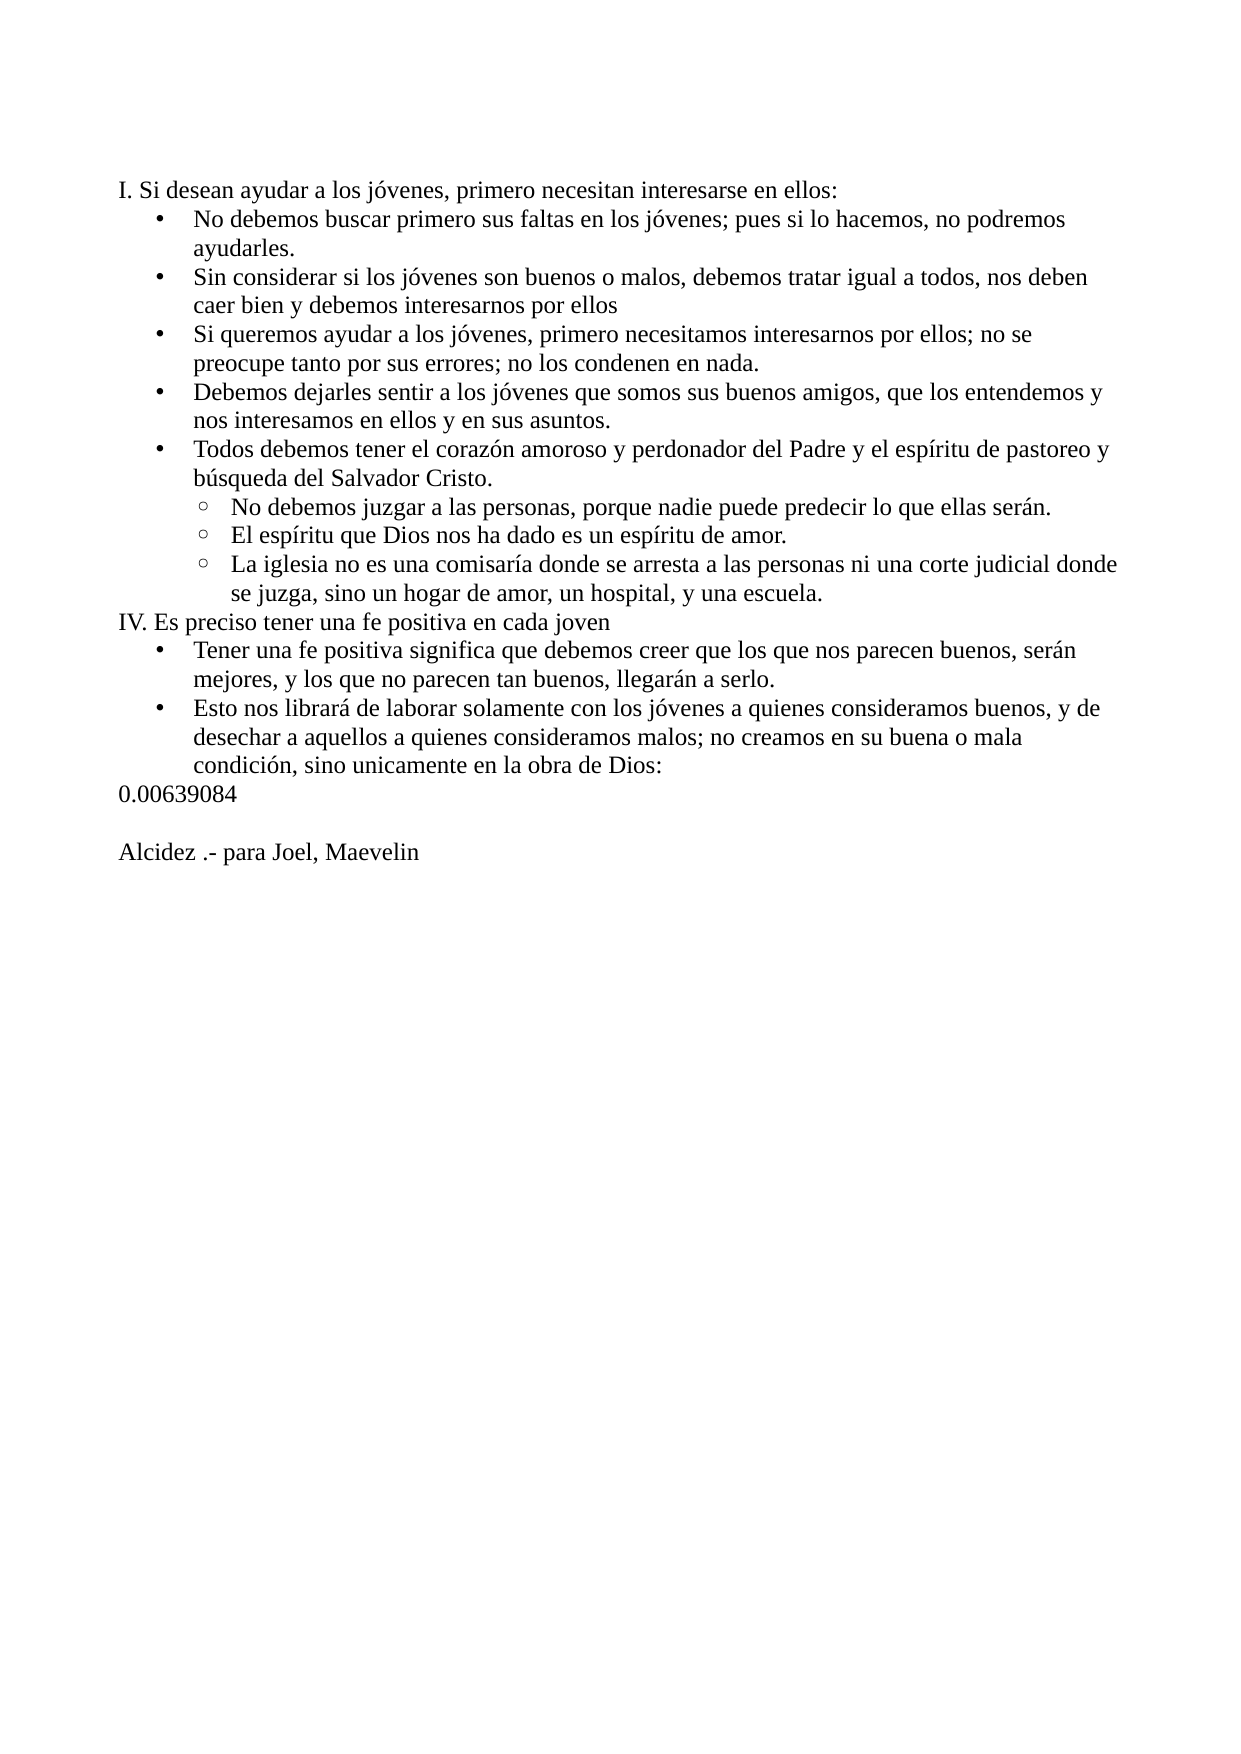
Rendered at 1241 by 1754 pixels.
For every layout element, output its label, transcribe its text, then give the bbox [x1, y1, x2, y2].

list La iglesia no es una comisaría donde se arresta a las personas ni una corte judicial donde se juzga, sino un hogar de amor, un hospital, y una escuela. [193, 549, 1122, 607]
text IV. Es preciso tener una fe positiva en cada joven [118, 607, 1122, 636]
list Tener una fe positiva significa que debemos creer que los que nos parecen buenos, serán mejores, y los que no parecen tan buenos, llegarán a serlo. [156, 636, 1122, 693]
list Esto nos librará de laborar solamente con los jóvenes a quienes consideramos buenos, y de desechar a aquellos a quienes consideramos malos; no creamos en su buena o mala condición, sino unicamente en la obra de Dios: [156, 693, 1122, 779]
list Todos debemos tener el corazón amoroso y perdonador del Padre y el espíritu de pastoreo y búsqueda del Salvador Cristo. [156, 434, 1122, 492]
text 0.00639084 [118, 779, 1122, 808]
text I. Si desean ayudar a los jóvenes, primero necesitan interesarse en ellos: [118, 176, 1122, 204]
text Alcidez .- para Joel, Maevelin [118, 837, 1122, 866]
list No debemos juzgar a las personas, porque nadie puede predecir lo que ellas serán. [193, 492, 1122, 521]
list No debemos buscar primero sus faltas en los jóvenes; pues si lo hacemos, no podremos ayudarles. [156, 204, 1122, 262]
list El espíritu que Dios nos ha dado es un espíritu de amor. [193, 521, 1122, 549]
list Sin considerar si los jóvenes son buenos o malos, debemos tratar igual a todos, nos deben caer bien y debemos interesarnos por ellos [156, 262, 1122, 319]
list Debemos dejarles sentir a los jóvenes que somos sus buenos amigos, que los entendemos y nos interesamos en ellos y en sus asuntos. [156, 377, 1122, 434]
list Si queremos ayudar a los jóvenes, primero necesitamos interesarnos por ellos; no se preocupe tanto por sus errores; no los condenen en nada. [156, 319, 1122, 377]
